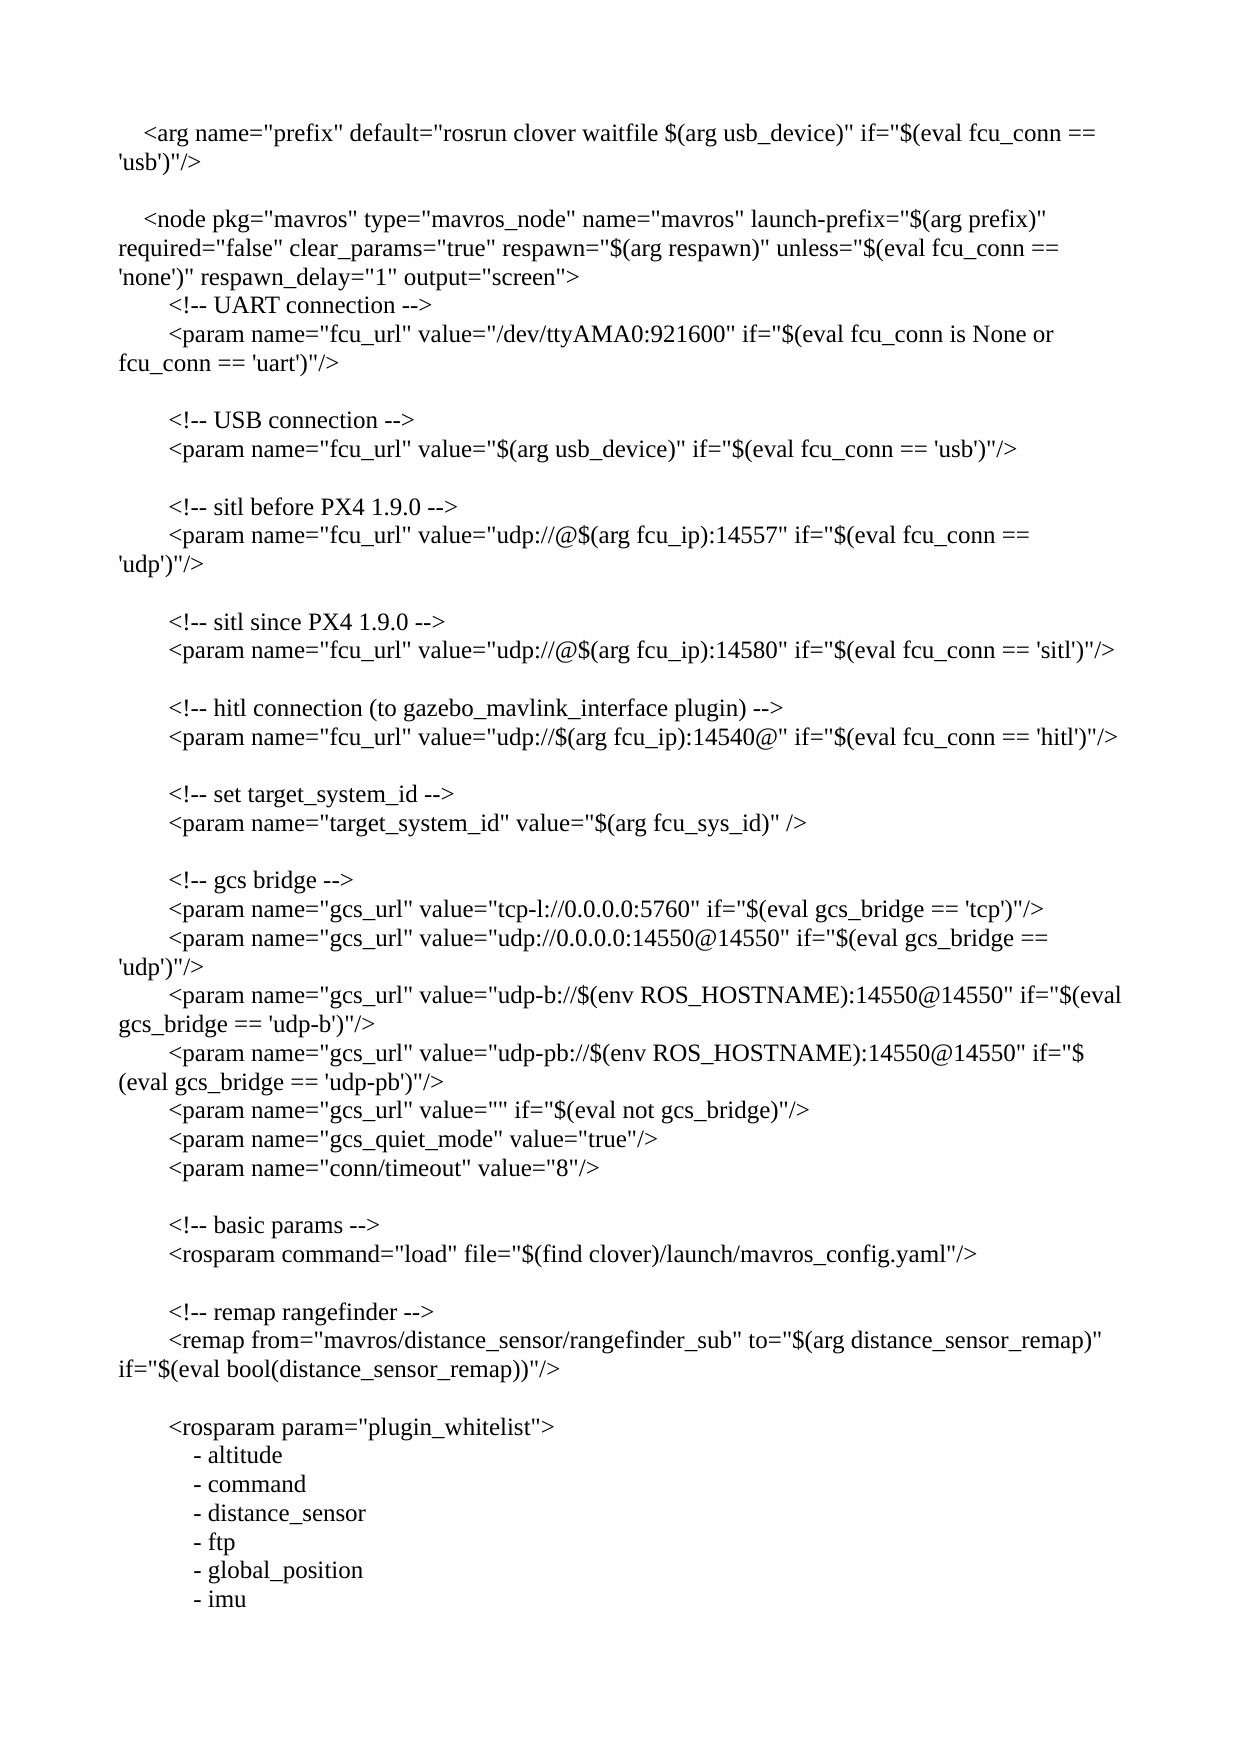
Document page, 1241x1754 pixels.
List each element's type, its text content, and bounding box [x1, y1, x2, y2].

text <!-- hitl connection (to gazebo_mavlink_interface plugin) --> [118, 693, 1122, 722]
text <param name="fcu_url" value="udp://@$(arg fcu_ip):14580" if="$(eval fcu_conn == 'sitl')"/> [118, 636, 1122, 664]
text - ftp [118, 1527, 1122, 1556]
text - altitude [118, 1441, 1122, 1469]
text <param name="gcs_url" value="udp://0.0.0.0:14550@14550" if="$(eval gcs_bridge == 'udp')"/> [118, 923, 1122, 981]
text - command [118, 1469, 1122, 1498]
text <param name="gcs_quiet_mode" value="true"/> [118, 1124, 1122, 1153]
text <!-- gcs bridge --> [118, 866, 1122, 894]
text <!-- USB connection --> [118, 406, 1122, 434]
text <!-- remap rangefinder --> [118, 1297, 1122, 1326]
text <param name="gcs_url" value="" if="$(eval not gcs_bridge)"/> [118, 1096, 1122, 1124]
text <param name="fcu_url" value="udp://$(arg fcu_ip):14540@" if="$(eval fcu_conn == 'hitl')"/> [118, 722, 1122, 751]
text <node pkg="mavros" type="mavros_node" name="mavros" launch-prefix="$(arg prefix)" required="false" clear_params="true" respawn="$(arg respawn)" unless="$(eval fcu_conn == 'none')" respawn_delay="1" output="screen"> [118, 204, 1122, 291]
text <param name="gcs_url" value="udp-b://$(env ROS_HOSTNAME):14550@14550" if="$(eval gcs_bridge == 'udp-b')"/> [118, 981, 1122, 1038]
text <!-- sitl before PX4 1.9.0 --> [118, 492, 1122, 521]
text <param name="conn/timeout" value="8"/> [118, 1153, 1122, 1182]
text - distance_sensor [118, 1498, 1122, 1527]
text <param name="gcs_url" value="udp-pb://$(env ROS_HOSTNAME):14550@14550" if="$(eval gcs_bridge == 'udp-pb')"/> [118, 1038, 1122, 1096]
text <!-- UART connection --> [118, 291, 1122, 319]
text - imu [118, 1584, 1122, 1613]
text <rosparam param="plugin_whitelist"> [118, 1412, 1122, 1441]
text <!-- sitl since PX4 1.9.0 --> [118, 607, 1122, 636]
text <param name="target_system_id" value="$(arg fcu_sys_id)" /> [118, 808, 1122, 837]
text <param name="fcu_url" value="/dev/ttyAMA0:921600" if="$(eval fcu_conn is None or fcu_conn == 'uart')"/> [118, 319, 1122, 377]
text <param name="fcu_url" value="$(arg usb_device)" if="$(eval fcu_conn == 'usb')"/> [118, 434, 1122, 463]
text <param name="gcs_url" value="tcp-l://0.0.0.0:5760" if="$(eval gcs_bridge == 'tcp')"/> [118, 894, 1122, 923]
text - global_position [118, 1556, 1122, 1584]
text <param name="fcu_url" value="udp://@$(arg fcu_ip):14557" if="$(eval fcu_conn == 'udp')"/> [118, 521, 1122, 578]
text <rosparam command="load" file="$(find clover)/launch/mavros_config.yaml"/> [118, 1239, 1122, 1268]
text <!-- set target_system_id --> [118, 779, 1122, 808]
text <remap from="mavros/distance_sensor/rangefinder_sub" to="$(arg distance_sensor_remap)" if="$(eval bool(distance_sensor_remap))"/> [118, 1326, 1122, 1383]
text <!-- basic params --> [118, 1211, 1122, 1239]
text <arg name="prefix" default="rosrun clover waitfile $(arg usb_device)" if="$(eval fcu_conn == 'usb')"/> [118, 118, 1122, 176]
